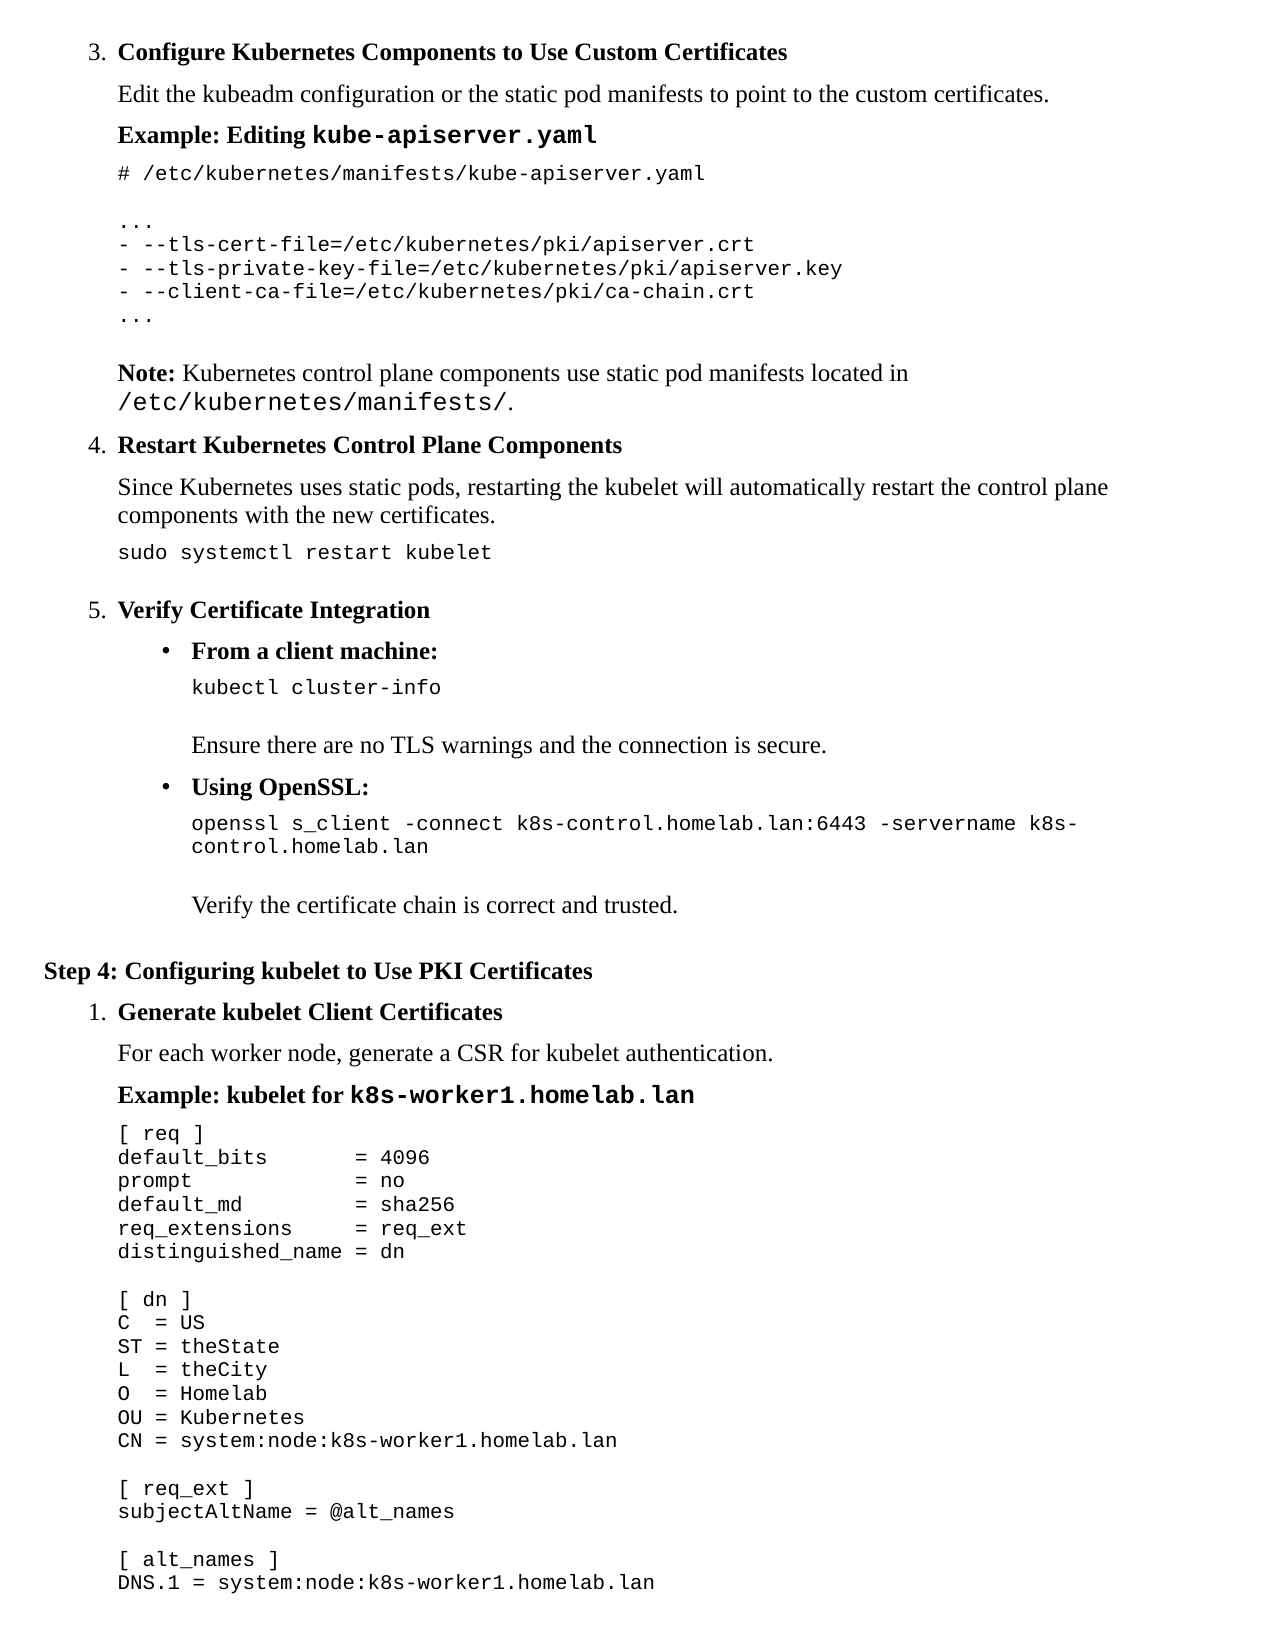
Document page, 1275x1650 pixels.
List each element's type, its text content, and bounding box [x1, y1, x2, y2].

list CN = system:node:k8s-worker1.homelab.lan [88, 1430, 1217, 1454]
list Verify Certificate Integration [88, 595, 1217, 623]
list Since Kubernetes uses static pods, restarting the kubelet will automatically restart the control plane components with the new certificates. [88, 472, 1217, 529]
list default_bits = 4096 [88, 1147, 1217, 1170]
list Example: Editing kube-apiserver.yaml [88, 120, 1217, 151]
list [ alt_names ] [88, 1549, 1217, 1572]
list Configure Kubernetes Components to Use Custom Certificates [88, 37, 1217, 66]
list kubectl cluster-info [162, 677, 1217, 701]
list - --tls-cert-file=/etc/kubernetes/pki/apiserver.crt [88, 234, 1217, 258]
list - --client-ca-file=/etc/kubernetes/pki/ca-chain.crt [88, 282, 1217, 305]
list Ensure there are no TLS warnings and the connection is secure. [162, 730, 1217, 759]
list O = Homelab [88, 1383, 1217, 1407]
list C = US [88, 1312, 1217, 1336]
list [ dn ] [88, 1288, 1217, 1312]
list [ req ] [88, 1123, 1217, 1147]
list [ req_ext ] [88, 1478, 1217, 1501]
list # /etc/kubernetes/manifests/kube-apiserver.yaml [88, 163, 1217, 187]
list Example: kubelet for k8s-worker1.homelab.lan [88, 1080, 1217, 1111]
list Using OpenSSL: [162, 772, 1217, 800]
list default_md = sha256 [88, 1194, 1217, 1218]
subtitle Step 4: Configuring kubelet to Use PKI Certificates [44, 956, 1217, 985]
list Restart Kubernetes Control Plane Components [88, 430, 1217, 459]
list prompt = no [88, 1170, 1217, 1194]
list Generate kubelet Client Certificates [88, 997, 1217, 1026]
list DNS.1 = system:node:k8s-worker1.homelab.lan [88, 1572, 1217, 1596]
list Edit the kubeadm configuration or the static pod manifests to point to the custom certificates. [88, 79, 1217, 107]
list OU = Kubernetes [88, 1407, 1217, 1430]
list openssl s_client -connect k8s-control.homelab.lan:6443 -servername k8s-control.homelab.lan [162, 813, 1217, 860]
list From a client machine: [162, 636, 1217, 665]
list sudo systemctl restart kubelet [88, 542, 1217, 565]
list req_extensions = req_ext [88, 1218, 1217, 1241]
list ST = theState [88, 1336, 1217, 1359]
list ... [88, 305, 1217, 329]
list For each worker node, generate a CSR for kubelet authentication. [88, 1038, 1217, 1067]
list ... [88, 211, 1217, 234]
list distinguished_name = dn [88, 1241, 1217, 1265]
list subjectAltName = @alt_names [88, 1501, 1217, 1525]
list L = theCity [88, 1359, 1217, 1383]
list Note: Kubernetes control plane components use static pod manifests located in /etc/kubernetes/manifests/. [88, 358, 1217, 418]
list Verify the certificate chain is correct and trusted. [162, 890, 1217, 918]
list - --tls-private-key-file=/etc/kubernetes/pki/apiserver.key [88, 258, 1217, 282]
